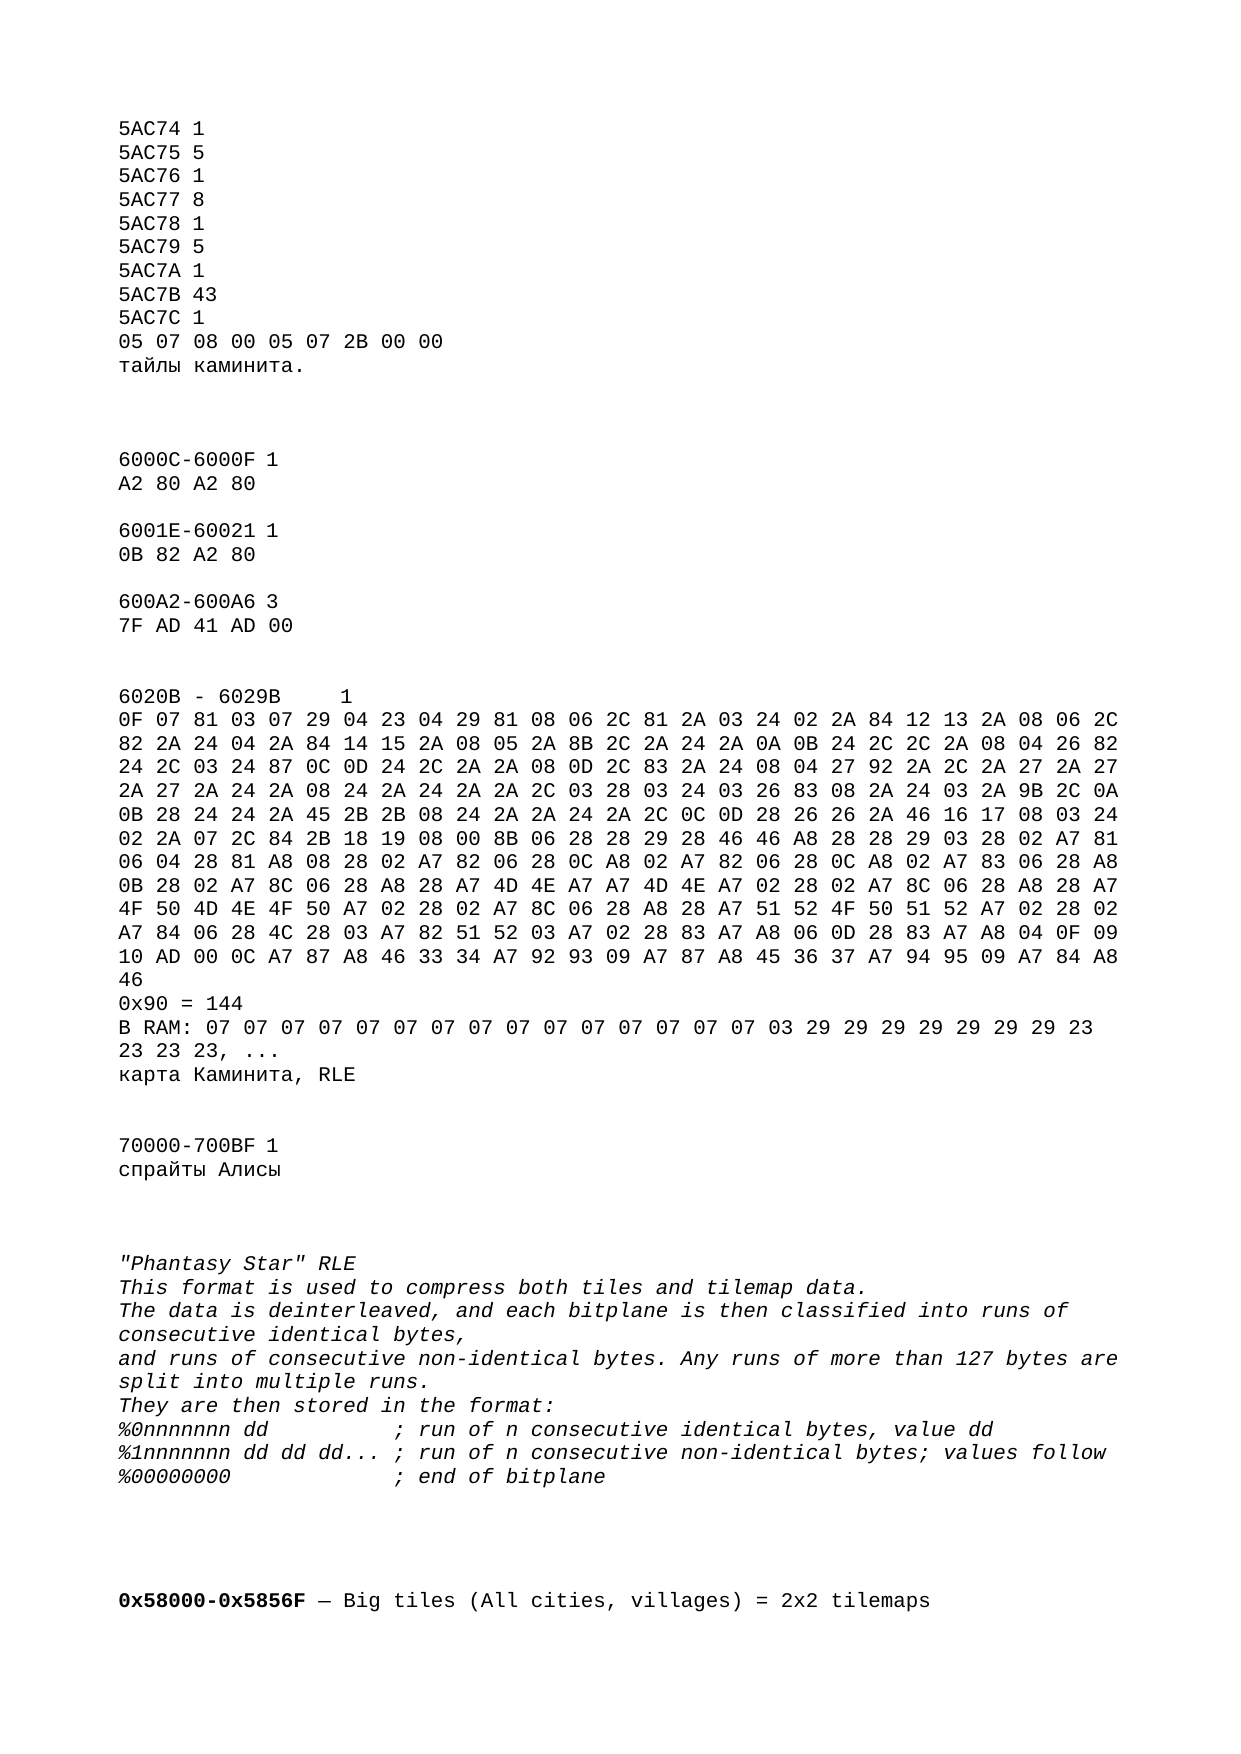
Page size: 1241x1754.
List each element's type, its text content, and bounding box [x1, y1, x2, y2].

text тайлы каминита. [118, 354, 1122, 378]
text %0nnnnnnn dd ; run of n consecutive identical bytes, value dd [118, 1419, 1122, 1442]
text They are then stored in the format: [118, 1395, 1122, 1419]
text 5AC7C 1 [118, 307, 1122, 331]
text 0x58000-0x5856F — Big tiles (All cities, villages) = 2x2 tilemaps [118, 1590, 1122, 1614]
text %1nnnnnnn dd dd dd... ; run of n consecutive non-identical bytes; values follow [118, 1442, 1122, 1466]
text 5AC75 5 [118, 142, 1122, 165]
text 5AC76 1 [118, 165, 1122, 189]
text 5AC77 8 [118, 189, 1122, 213]
text 0F 07 81 03 07 29 04 23 04 29 81 08 06 2C 81 2A 03 24 02 2A 84 12 13 2A 08 06 2C 82 2A 24 04 2A 84 14 15 2A 08 05 2A 8B 2C 2A 24 2A 0A 0B 24 2C 2C 2A 08 04 26 82 24 2C 03 24 87 0C 0D 24 2C 2A 2A 08 0D 2C 83 2A 24 08 04 27 92 2A 2C 2A 27 2A 27 2A 27 2A 24 2A 08 24 2A 24 2A 2A 2C 03 28 03 24 03 26 83 08 2A 24 03 2A 9B 2C 0A 0B 28 24 24 2A 45 2B 2B 08 24 2A 2A 24 2A 2C 0C 0D 28 26 26 2A 46 16 17 08 03 24 02 2A 07 2C 84 2B 18 19 08 00 8B 06 28 28 29 28 46 46 A8 28 28 29 03 28 02 A7 81 06 04 28 81 A8 08 28 02 A7 82 06 28 0C A8 02 A7 82 06 28 0C A8 02 A7 83 06 28 A8 0B 28 02 A7 8C 06 28 A8 28 A7 4D 4E A7 A7 4D 4E A7 02 28 02 A7 8C 06 28 A8 28 A7 4F 50 4D 4E 4F 50 A7 02 28 02 A7 8C 06 28 A8 28 A7 51 52 4F 50 51 52 A7 02 28 02 A7 84 06 28 4C 28 03 A7 82 51 52 03 A7 02 28 83 A7 A8 06 0D 28 83 A7 A8 04 0F 09 10 AD 00 0C A7 87 A8 46 33 34 A7 92 93 09 A7 87 A8 45 36 37 A7 94 95 09 A7 84 A8 46 [118, 709, 1122, 993]
text 70000-700BF 1 [118, 1135, 1122, 1158]
text %00000000 ; end of bitplane [118, 1466, 1122, 1489]
text and runs of consecutive non-identical bytes. Any runs of more than 127 bytes are split into multiple runs. [118, 1348, 1122, 1395]
text 5AC74 1 [118, 118, 1122, 142]
text The data is deinterleaved, and each bitplane is then classified into runs of consecutive identical bytes, [118, 1300, 1122, 1348]
text 5AC7A 1 [118, 260, 1122, 284]
text 6000C-6000F 1 [118, 449, 1122, 473]
text "Phantasy Star" RLE [118, 1253, 1122, 1277]
text 6001E-60021 1 [118, 520, 1122, 544]
text 0x90 = 144 [118, 993, 1122, 1017]
text 600A2-600A6 3 [118, 591, 1122, 615]
text This format is used to compress both tiles and tilemap data. [118, 1277, 1122, 1300]
text В RAM: 07 07 07 07 07 07 07 07 07 07 07 07 07 07 07 03 29 29 29 29 29 29 29 23 23 23 23, ... [118, 1017, 1122, 1064]
text карта Каминита, RLE [118, 1064, 1122, 1088]
text 5AC7B 43 [118, 284, 1122, 307]
text 6020B - 6029B 1 [118, 686, 1122, 709]
text 5AC79 5 [118, 236, 1122, 260]
text 5AC78 1 [118, 213, 1122, 236]
text 0B 82 A2 80 [118, 544, 1122, 567]
text A2 80 A2 80 [118, 473, 1122, 496]
text спрайты Алисы [118, 1158, 1122, 1182]
text 05 07 08 00 05 07 2B 00 00 [118, 331, 1122, 354]
text 7F AD 41 AD 00 [118, 615, 1122, 638]
